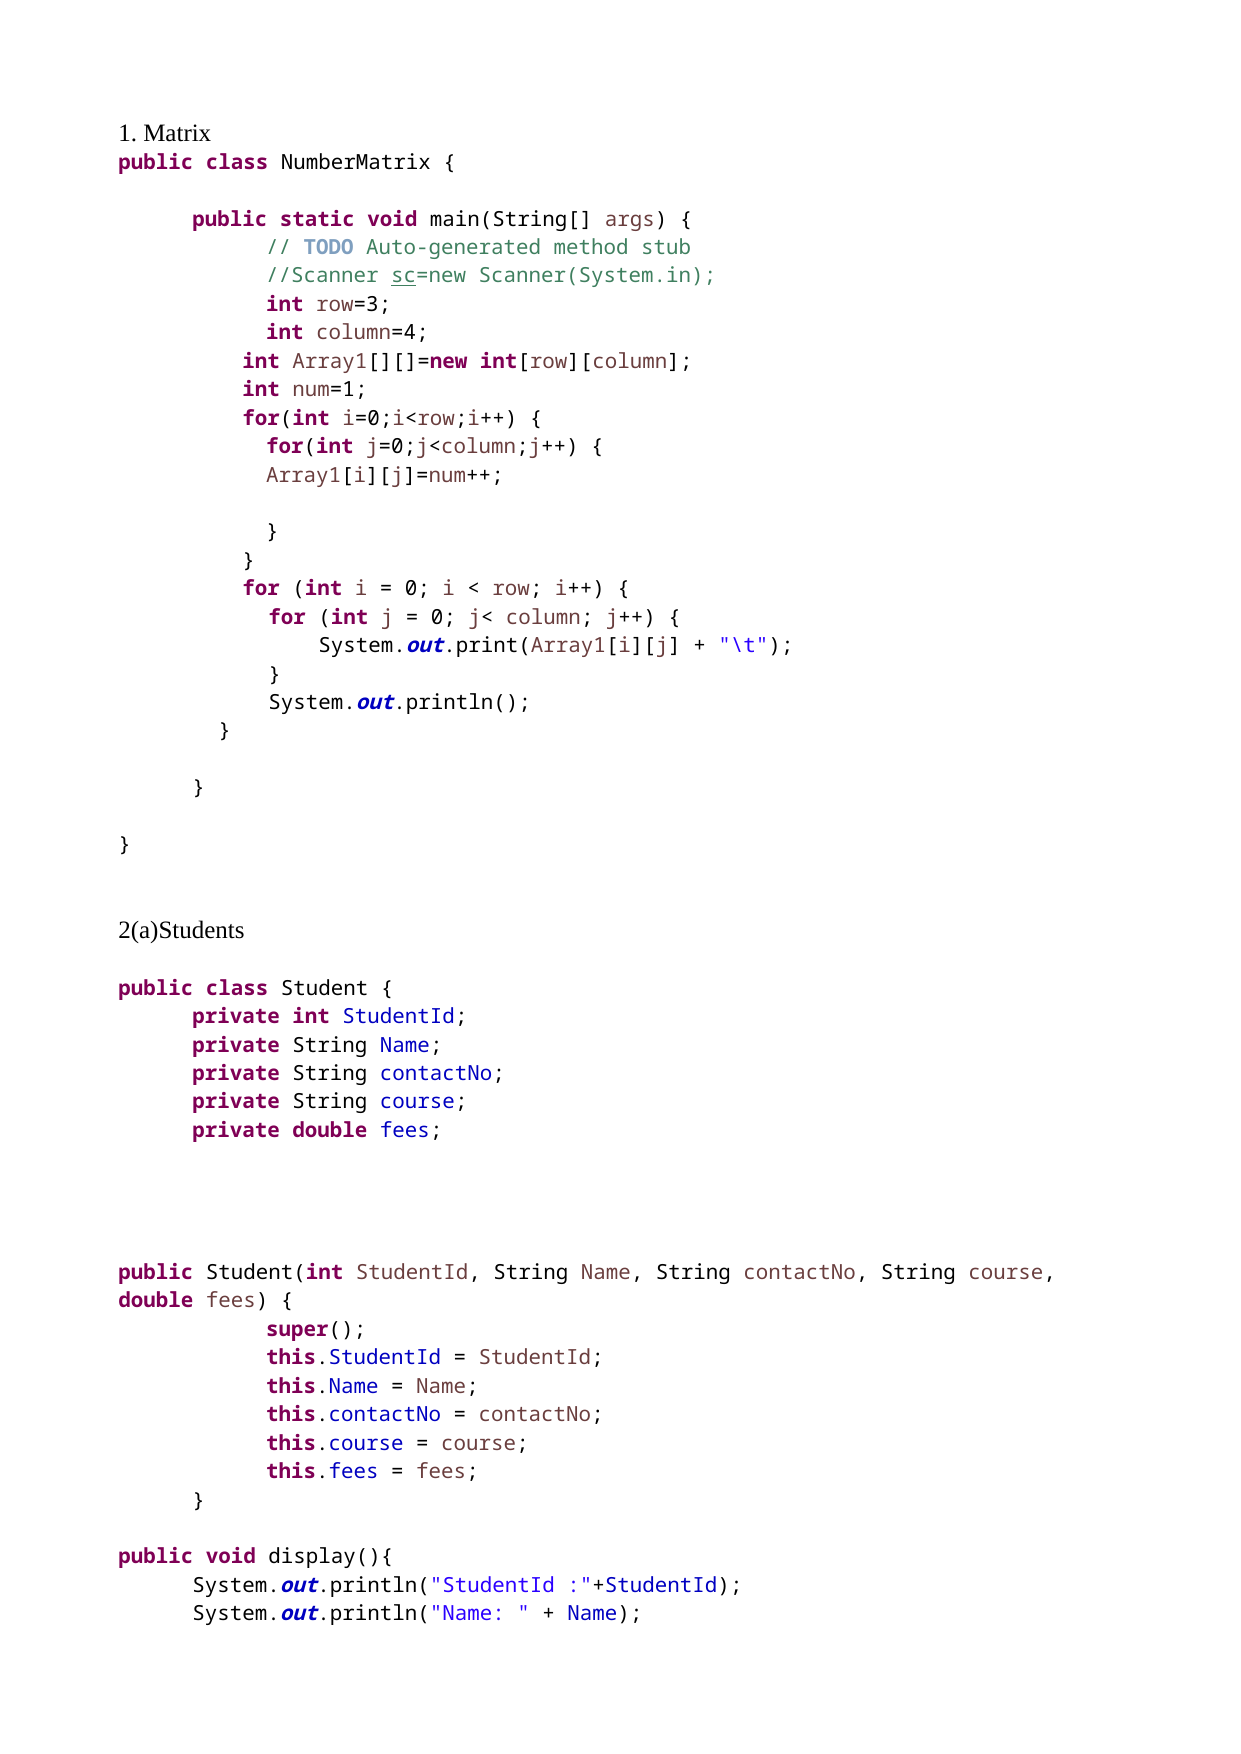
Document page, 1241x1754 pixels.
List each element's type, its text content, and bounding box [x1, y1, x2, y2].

text } [118, 772, 1122, 801]
text for (int j = 0; j< column; j++) { [118, 602, 1122, 630]
text this.StudentId = StudentId; [118, 1342, 1122, 1371]
text private int StudentId; [118, 1001, 1122, 1030]
text private double fees; [118, 1115, 1122, 1143]
text int row=3; [118, 289, 1122, 317]
text } [118, 545, 1122, 573]
text for(int j=0;j<column;j++) { [118, 431, 1122, 460]
text int num=1; [118, 374, 1122, 403]
text private String contactNo; [118, 1058, 1122, 1087]
text public class NumberMatrix { [118, 147, 1122, 175]
text int Array1[][]=new int[row][column]; [118, 346, 1122, 374]
text Array1[i][j]=num++; [118, 460, 1122, 488]
text System.out.println(); [118, 687, 1122, 716]
text //Scanner sc=new Scanner(System.in); [118, 261, 1122, 289]
text this.Name = Name; [118, 1371, 1122, 1399]
text // TODO Auto-generated method stub [118, 232, 1122, 261]
text System.out.print(Array1[i][j] + "\t"); [118, 630, 1122, 659]
text private String Name; [118, 1030, 1122, 1058]
text } [118, 659, 1122, 687]
text } [118, 829, 1122, 858]
text public Student(int StudentId, String Name, String contactNo, String course, double fees) { [118, 1257, 1122, 1314]
text 1. Matrix [118, 118, 1122, 147]
text private String course; [118, 1087, 1122, 1115]
text super(); [118, 1314, 1122, 1342]
text public class Student { [118, 973, 1122, 1001]
text this.fees = fees; [118, 1456, 1122, 1485]
text 2(a)Students [118, 915, 1122, 944]
text for(int i=0;i<row;i++) { [118, 403, 1122, 431]
text this.contactNo = contactNo; [118, 1399, 1122, 1428]
text int column=4; [118, 317, 1122, 346]
text public void display(){ [118, 1542, 1122, 1570]
text for (int i = 0; i < row; i++) { [118, 573, 1122, 602]
text this.course = course; [118, 1428, 1122, 1456]
text System.out.println("Name: " + Name); [118, 1598, 1122, 1627]
text } [118, 1485, 1122, 1513]
text System.out.println("StudentId :"+StudentId); [118, 1570, 1122, 1598]
text public static void main(String[] args) { [118, 204, 1122, 232]
text } [118, 517, 1122, 545]
text } [118, 716, 1122, 744]
